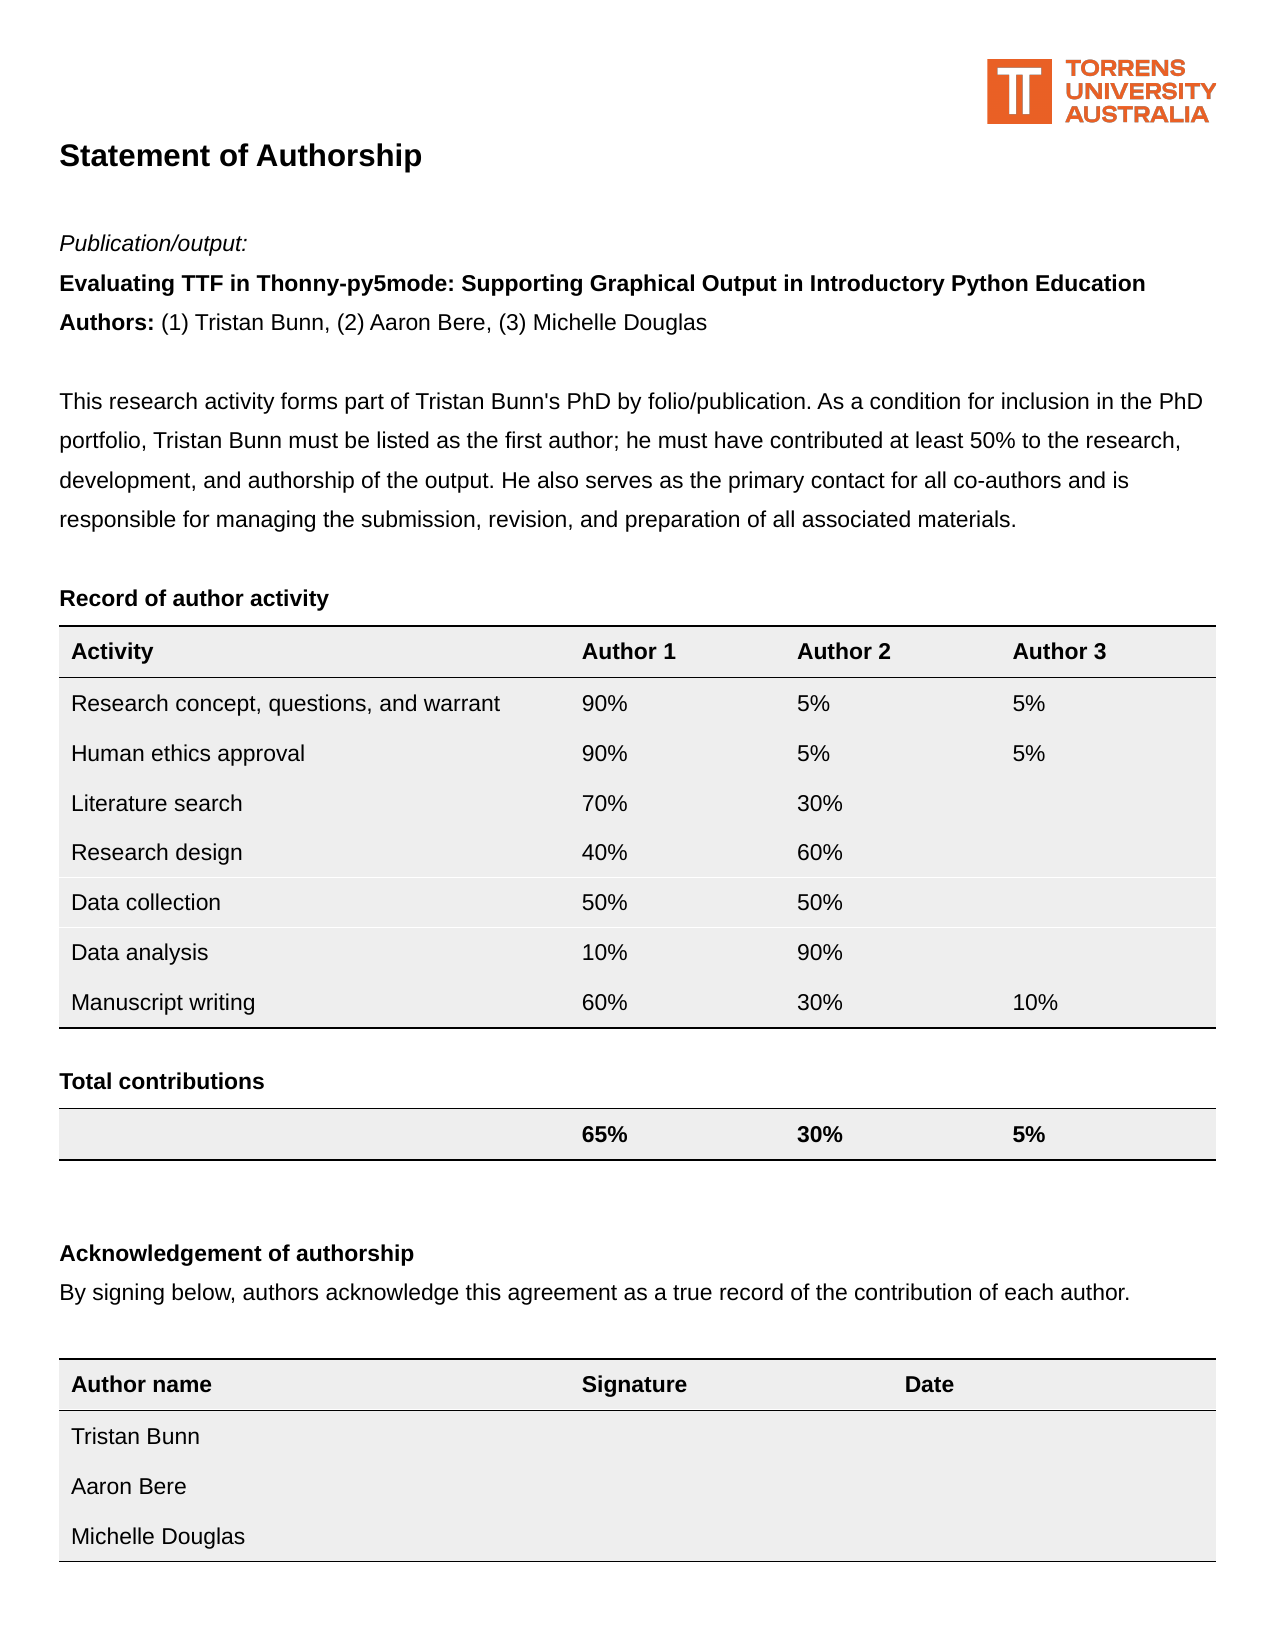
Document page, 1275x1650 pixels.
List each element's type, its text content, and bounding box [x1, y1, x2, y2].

table_header Date [893, 1360, 1216, 1409]
table_cell [1001, 928, 1216, 977]
table_cell 5% [1001, 678, 1216, 728]
table_cell 10% [1001, 977, 1216, 1027]
text This research activity forms part of Tristan Bunn's PhD by folio/publication. As a condition for inclusion in the PhD portfolio, Tristan Bunn must be listed as the first author; he must have contributed at least 50% to the research, development, and authorship of the output. He also serves as the primary contact for all co-authors and is responsible for managing the submission, revision, and preparation of all associated materials. [59, 388, 1216, 533]
text Authors: (1) Tristan Bunn, (2) Aaron Bere, (3) Michelle Douglas [59, 309, 1216, 335]
table_cell [570, 1461, 893, 1511]
table_cell 30% [785, 778, 1001, 828]
table_cell Tristan Bunn [59, 1411, 570, 1461]
table_cell Research concept, questions, and warrant [59, 678, 570, 728]
table_cell [1001, 778, 1216, 828]
text Total contributions [59, 1068, 1216, 1094]
table_cell 50% [570, 878, 785, 927]
table_cell 90% [570, 728, 785, 778]
table_header Author name [59, 1360, 570, 1409]
table_header [59, 1109, 570, 1159]
table_header Author 2 [785, 627, 1001, 676]
table_cell Michelle Douglas [59, 1511, 570, 1561]
table_cell 10% [570, 928, 785, 977]
table_cell [893, 1461, 1216, 1511]
table_cell [570, 1511, 893, 1561]
table_header 65% [570, 1109, 785, 1159]
table_cell 5% [1001, 728, 1216, 778]
table_cell 60% [570, 977, 785, 1027]
table_cell 5% [785, 728, 1001, 778]
table_cell 5% [785, 678, 1001, 728]
text Publication/output: Evaluating TTF in Thonny-py5mode: Supporting Graphical Output in Introductory Python Education [59, 230, 1216, 296]
table_cell [893, 1511, 1216, 1561]
table_cell 60% [785, 828, 1001, 877]
text By signing below, authors acknowledge this agreement as a true record of the contribution of each author. [59, 1279, 1216, 1345]
table_header Signature [570, 1360, 893, 1409]
table_cell Human ethics approval [59, 728, 570, 778]
table_header 5% [1001, 1109, 1216, 1159]
table_header Author 1 [570, 627, 785, 676]
table_cell Literature search [59, 778, 570, 828]
table_cell Data collection [59, 878, 570, 927]
table_cell 30% [785, 977, 1001, 1027]
table_cell 90% [570, 678, 785, 728]
table_cell [1001, 878, 1216, 927]
table_cell Research design [59, 828, 570, 877]
table_cell Manuscript writing [59, 977, 570, 1027]
table_cell Data analysis [59, 928, 570, 977]
picture [987, 59, 1217, 124]
text Statement of Authorship [59, 137, 1216, 173]
table_cell 40% [570, 828, 785, 877]
table_cell 70% [570, 778, 785, 828]
table_header 30% [785, 1109, 1001, 1159]
text Acknowledgement of authorship [59, 1240, 1216, 1266]
table_cell 50% [785, 878, 1001, 927]
text Record of author activity [59, 585, 1216, 612]
table_cell [893, 1411, 1216, 1461]
table_cell [570, 1411, 893, 1461]
table_cell Aaron Bere [59, 1461, 570, 1511]
table_cell 90% [785, 928, 1001, 977]
table_header Activity [59, 627, 570, 676]
table_header Author 3 [1001, 627, 1216, 676]
table_cell [1001, 828, 1216, 877]
